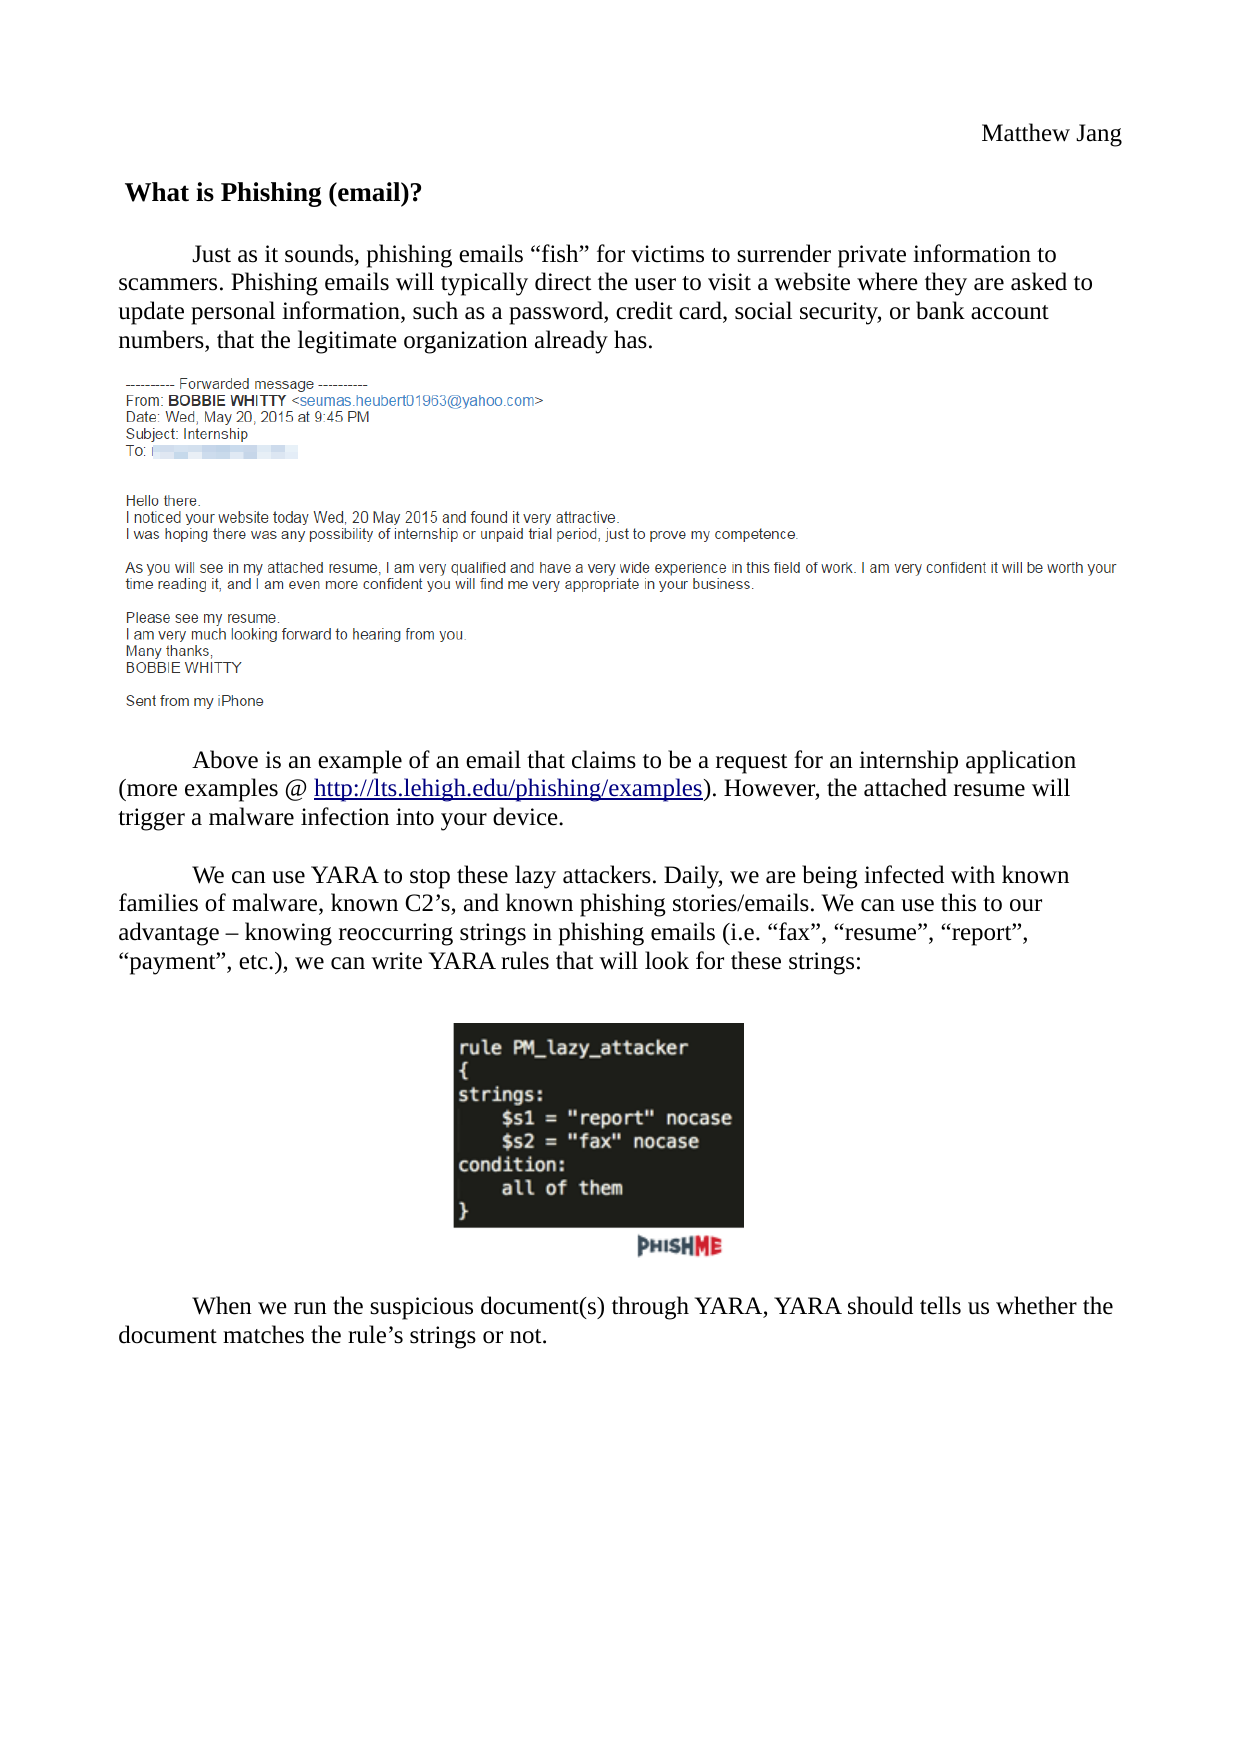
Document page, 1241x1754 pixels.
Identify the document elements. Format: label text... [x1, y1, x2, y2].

text Just as it sounds, phishing emails “fish” for victims to surrender private information to scammers. Phishing emails will typically direct the user to visit a website where they are asked to update personal information, such as a password, credit card, social security, or bank account numbers, that the legitimate organization already has. [118, 239, 1122, 354]
picture [118, 371, 1123, 716]
text What is Phishing (email)? [118, 176, 1122, 207]
text When we run the suspicious document(s) through YARA, YARA should tells us whether the document matches the rule’s strings or not. [118, 1291, 1122, 1348]
text We can use YARA to stop these lazy attackers. Daily, we are being infected with known families of malware, known C2’s, and known phishing stories/emails. We can use this to our advantage – knowing reoccurring strings in phishing emails (i.e. “fax”, “resume”, “report”, “payment”, etc.), we can write YARA rules that will look for these strings: [118, 860, 1122, 975]
picture [453, 1023, 744, 1275]
text Above is an example of an email that claims to be a request for an internship application (more examples @ http://lts.lehigh.edu/phishing/examples). However, the attached resume will trigger a malware infection into your device. [118, 745, 1122, 831]
